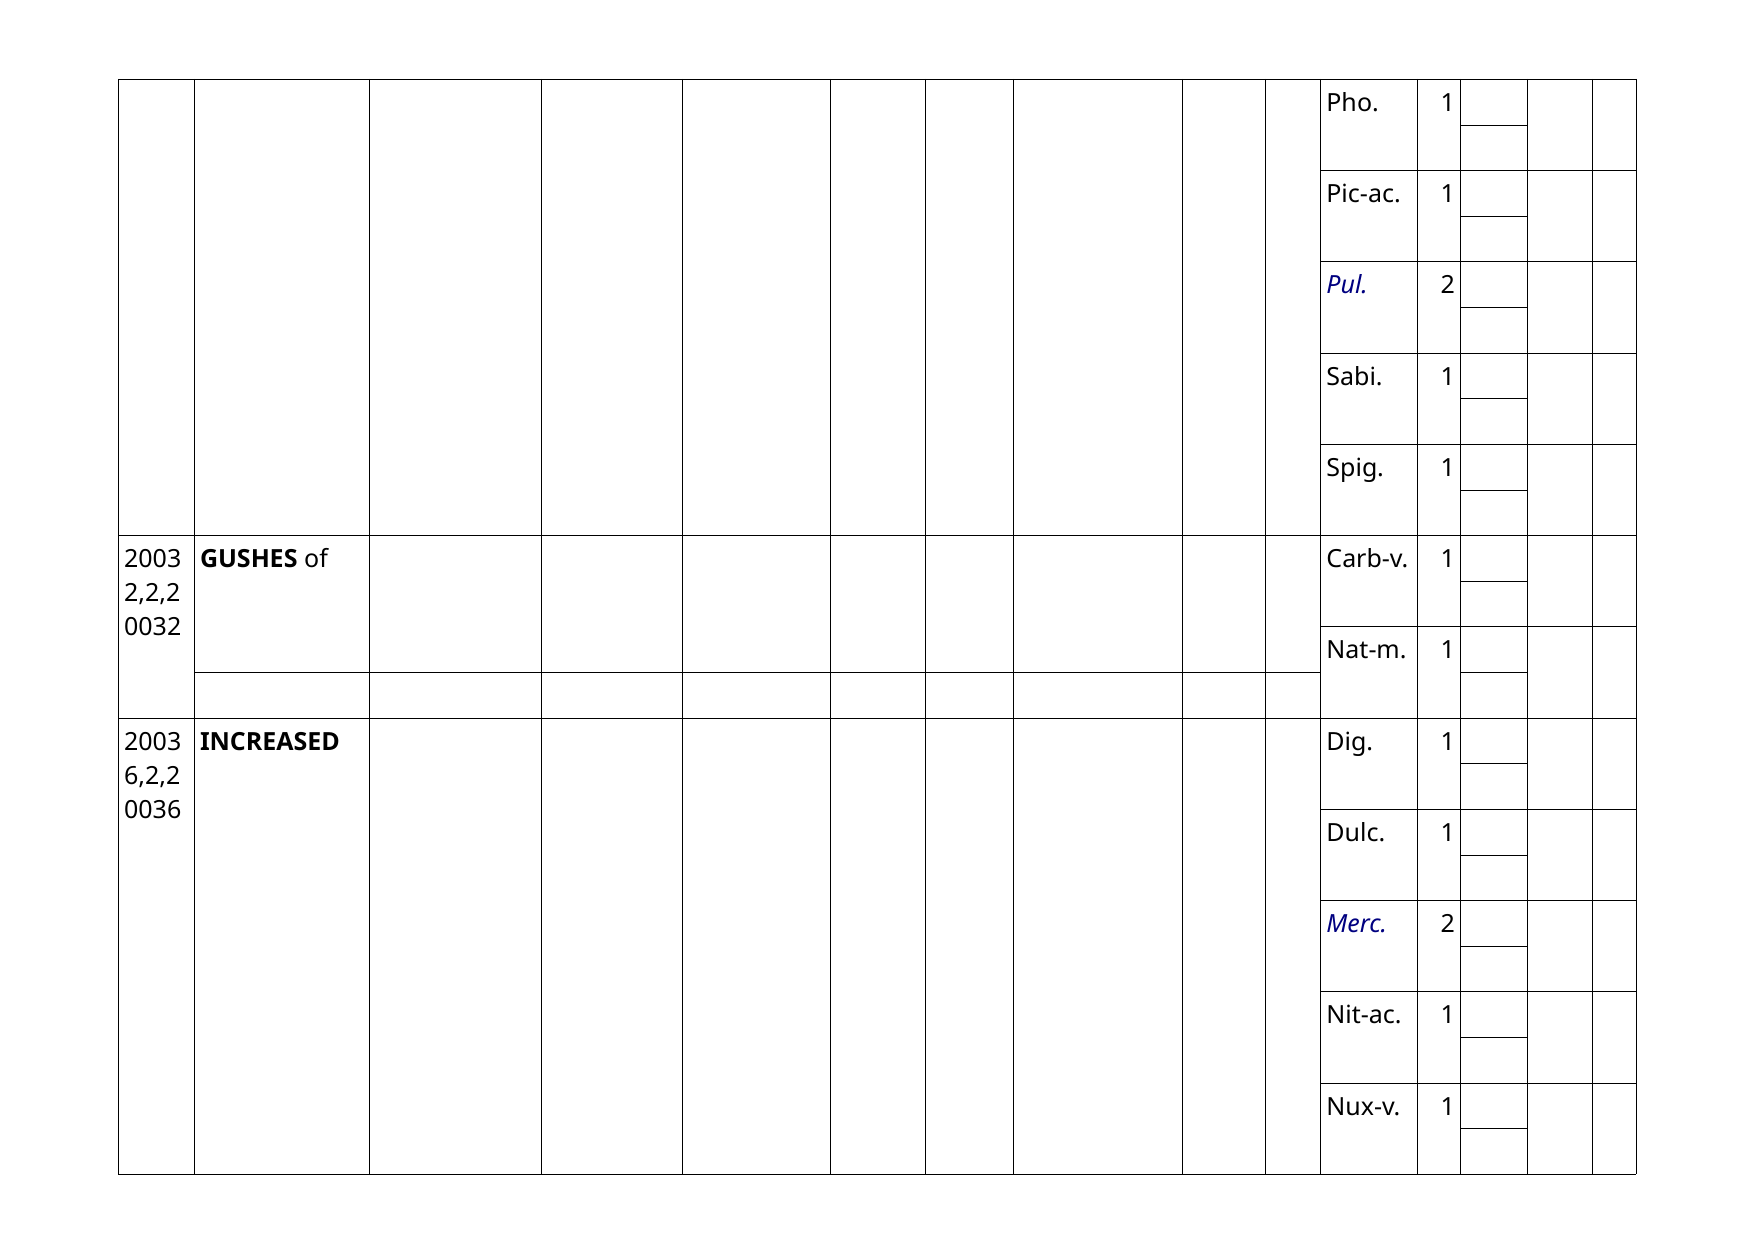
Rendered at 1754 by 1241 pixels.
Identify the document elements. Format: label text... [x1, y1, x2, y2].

table_cell Spig. [1321, 445, 1417, 535]
table_cell [1183, 719, 1265, 1174]
table_cell [1461, 491, 1527, 535]
table_cell [1593, 171, 1636, 261]
table_cell increased [195, 719, 369, 1174]
table_cell [1461, 1038, 1527, 1083]
table_cell [1266, 80, 1320, 535]
table_cell [1461, 399, 1527, 444]
table_cell [1461, 764, 1527, 809]
table_cell [1528, 1084, 1592, 1174]
table_cell [1183, 80, 1265, 535]
table_cell [1593, 80, 1636, 170]
table_cell [1461, 1084, 1527, 1128]
table_cell [1528, 80, 1592, 170]
table_cell 1 [1418, 992, 1460, 1083]
table_cell Dig. [1321, 719, 1417, 809]
table_cell [1528, 810, 1592, 900]
table_cell [1461, 856, 1527, 900]
table_cell [1593, 354, 1636, 444]
table_cell 2 [1418, 262, 1460, 353]
table_cell [1014, 673, 1182, 718]
table_cell [1461, 582, 1527, 626]
table_cell Pul. [1321, 262, 1417, 353]
table_cell [370, 80, 541, 535]
table_cell [683, 536, 830, 672]
table_cell 1 [1418, 354, 1460, 444]
table_cell Nit-ac. [1321, 992, 1417, 1083]
table_cell [1593, 810, 1636, 900]
table_cell 1 [1418, 80, 1460, 170]
table_cell [542, 536, 682, 672]
table_cell [683, 80, 830, 535]
table_cell 1 [1418, 627, 1460, 718]
table_cell [195, 80, 369, 535]
table_cell [1461, 673, 1527, 718]
table_cell Merc. [1321, 901, 1417, 991]
table_cell [1461, 126, 1527, 170]
table_cell [1461, 354, 1527, 398]
table_cell 1 [1418, 445, 1460, 535]
table_cell [831, 80, 925, 535]
table_cell [831, 719, 925, 1174]
table_cell [1593, 992, 1636, 1083]
table_cell [1014, 536, 1182, 672]
table_cell 1 [1418, 1084, 1460, 1174]
table_cell [1461, 719, 1527, 763]
table_cell [1461, 217, 1527, 261]
table_cell 2 [1418, 901, 1460, 991]
table_cell [926, 80, 1013, 535]
table_cell gushes of [195, 536, 369, 672]
table_cell [370, 536, 541, 672]
table_cell [1461, 80, 1527, 124]
table_cell [1593, 536, 1636, 626]
table_cell [1183, 536, 1265, 672]
table_cell [1593, 719, 1636, 809]
table_cell 1 [1418, 536, 1460, 626]
table_cell [1266, 719, 1320, 1174]
table_cell [1593, 901, 1636, 991]
table_cell [1266, 673, 1320, 718]
table_cell [1461, 171, 1527, 216]
table_cell [831, 673, 925, 718]
table_cell Sabi. [1321, 354, 1417, 444]
table_cell [1528, 719, 1592, 809]
table_cell [1528, 627, 1592, 718]
table_cell [1461, 992, 1527, 1037]
table_cell 20036,2,20036 [119, 719, 194, 1174]
table_cell [1461, 627, 1527, 672]
table_cell [1593, 445, 1636, 535]
table_cell [926, 673, 1013, 718]
table_cell [1528, 901, 1592, 991]
table_cell 1 [1418, 719, 1460, 809]
table_cell [1528, 171, 1592, 261]
table_cell [1461, 810, 1527, 854]
table_cell [1461, 536, 1527, 581]
table_cell Carb-v. [1321, 536, 1417, 626]
table_cell 20032,2,20032 [119, 536, 194, 718]
table_cell [1528, 354, 1592, 444]
table_cell [1461, 308, 1527, 353]
table_cell [1593, 627, 1636, 718]
table_cell [1183, 673, 1265, 718]
table_cell [1593, 1084, 1636, 1174]
table_cell Pho. [1321, 80, 1417, 170]
table_cell [1461, 901, 1527, 946]
table_cell [1461, 445, 1527, 489]
table_cell [831, 536, 925, 672]
table_cell Nux-v. [1321, 1084, 1417, 1174]
table_cell [683, 673, 830, 718]
table_cell [119, 80, 194, 535]
table_cell [1528, 262, 1592, 353]
table_cell [542, 80, 682, 535]
table_cell Nat-m. [1321, 627, 1417, 718]
table_cell [542, 719, 682, 1174]
table_cell 1 [1418, 810, 1460, 900]
table_cell [195, 673, 369, 718]
table_cell [1266, 536, 1320, 672]
table_cell Dulc. [1321, 810, 1417, 900]
table_cell [1528, 536, 1592, 626]
table_cell [1014, 80, 1182, 535]
table_cell [1528, 445, 1592, 535]
table_cell [1014, 719, 1182, 1174]
table_cell [370, 719, 541, 1174]
table_cell Pic-ac. [1321, 171, 1417, 261]
table_cell [1593, 262, 1636, 353]
table_cell [683, 719, 830, 1174]
table_cell [542, 673, 682, 718]
table_cell [926, 536, 1013, 672]
table_cell [370, 673, 541, 718]
table_cell [1461, 947, 1527, 991]
table_cell [1461, 1129, 1527, 1174]
table_cell 1 [1418, 171, 1460, 261]
table_cell [1528, 992, 1592, 1083]
table_cell [926, 719, 1013, 1174]
table_cell [1461, 262, 1527, 307]
